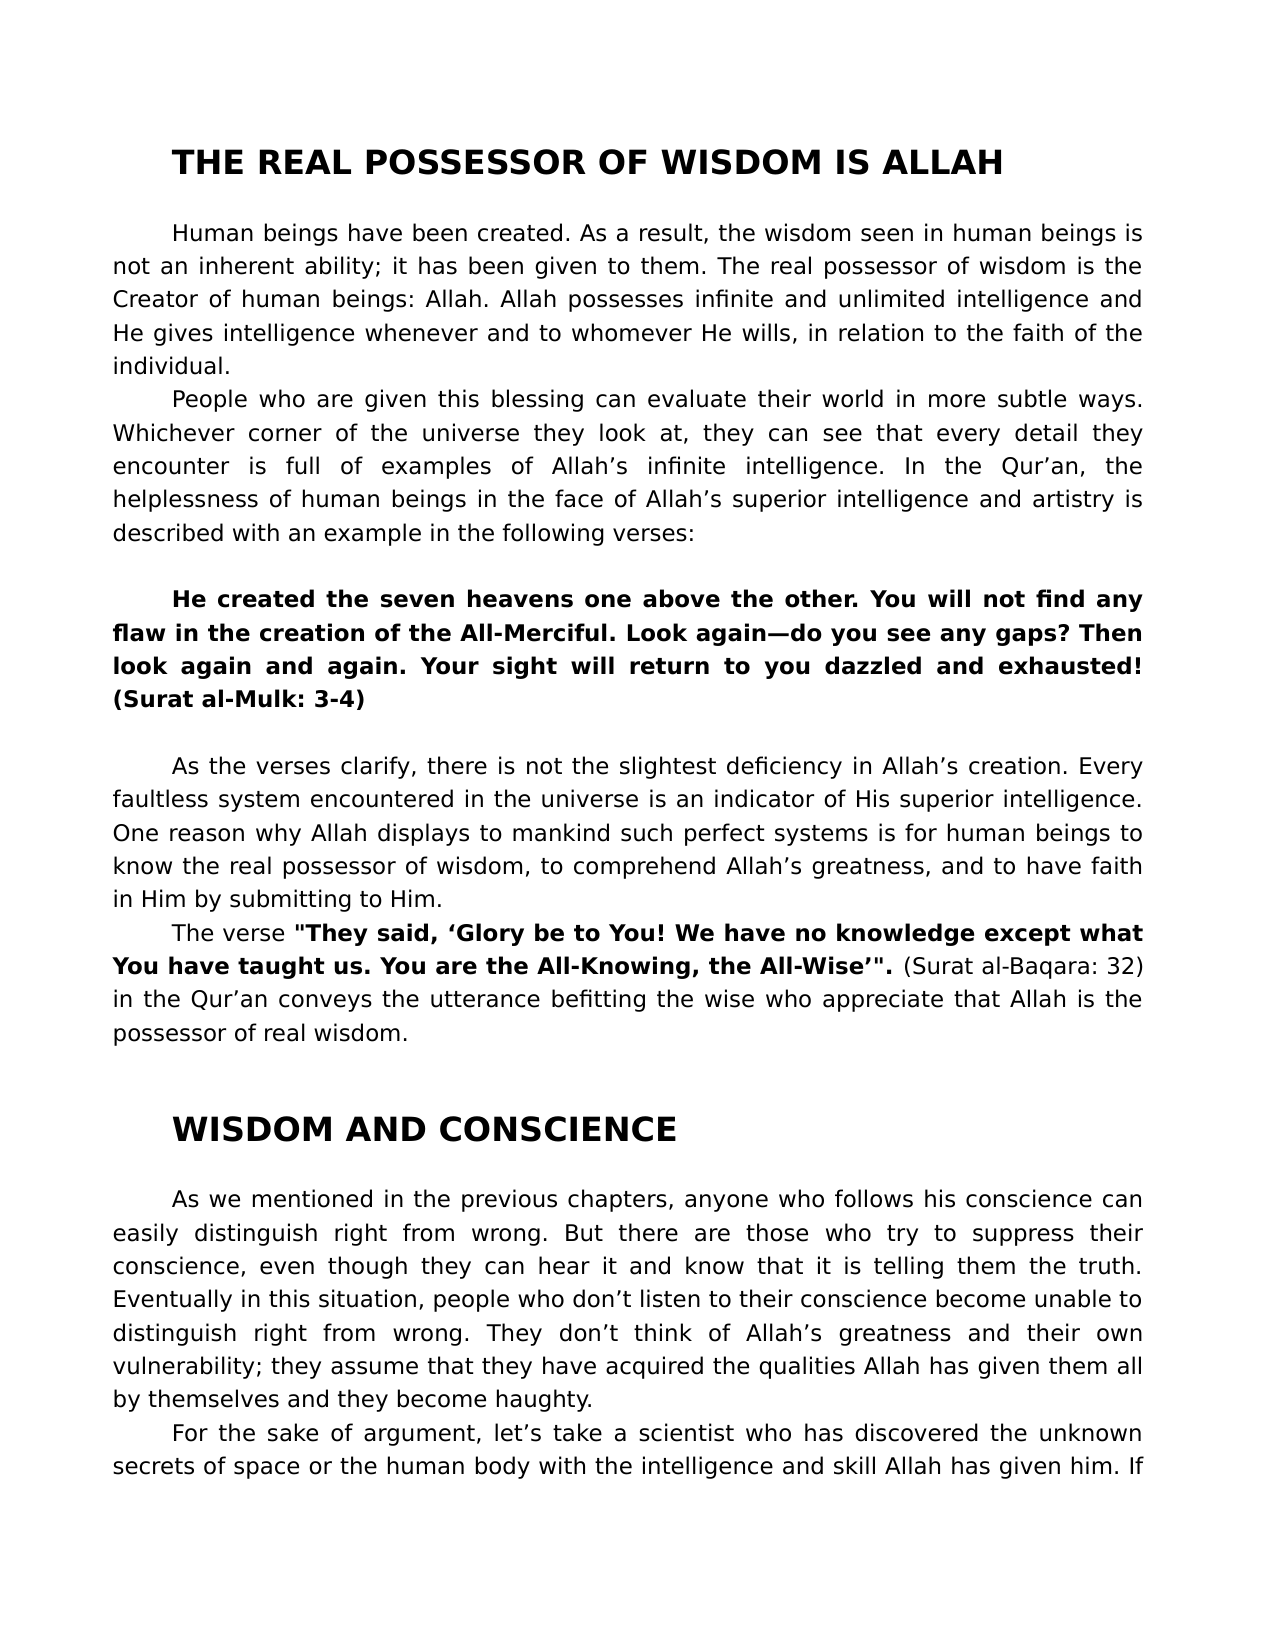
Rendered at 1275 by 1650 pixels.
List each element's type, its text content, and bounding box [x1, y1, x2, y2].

text THE REAL POSSESSOR OF WISDOM IS ALLAH [112, 148, 1145, 181]
text Human beings have been created. As a result, the wisdom seen in human beings is not an inherent ability; it has been given to them. The real possessor of wisdom is the Creator of human beings: Allah. Allah possesses infinite and unlimited intelligence and He gives intelligence whenever and to whomever He wills, in relation to the faith of the individual. [112, 214, 1145, 381]
text People who are given this blessing can evaluate their world in more subtle ways. Whichever corner of the universe they look at, they can see that every detail they encounter is full of examples of Allah’s infinite intelligence. In the Qur’an, the helplessness of human beings in the face of Allah’s superior intelligence and artistry is described with an example in the following verses: [112, 381, 1145, 548]
text As we mentioned in the previous chapters, anyone who follows his conscience can easily distinguish right from wrong. But there are those who try to suppress their conscience, even though they can hear it and know that it is telling them the truth. Eventually in this situation, people who don’t listen to their conscience become unable to distinguish right from wrong. They don’t think of Allah’s greatness and their own vulnerability; they assume that they have acquired the qualities Allah has given them all by themselves and they become haughty. [112, 1181, 1145, 1414]
text As the verses clarify, there is not the slightest deficiency in Allah’s creation. Every faultless system encountered in the universe is an indicator of His superior intelligence. One reason why Allah displays to mankind such perfect systems is for human beings to know the real possessor of wisdom, to comprehend Allah’s greatness, and to have faith in Him by submitting to Him. [112, 748, 1145, 914]
text He created the seven heavens one above the other. You will not find any flaw in the creation of the All-Merciful. Look again—do you see any gaps? Then look again and again. Your sight will return to you dazzled and exhausted! (Surat al-Mulk: 3-4) [112, 581, 1145, 714]
text For the sake of argument, let’s take a scientist who has discovered the unknown secrets of space or the human body with the intelligence and skill Allah has given him. If [112, 1414, 1145, 1481]
text WISDOM AND CONSCIENCE [112, 1114, 1145, 1148]
text The verse "They said, ‘Glory be to You! We have no knowledge except what You have taught us. You are the All-Knowing, the All-Wise’". (Surat al-Baqara: 32) in the Qur’an conveys the utterance befitting the wise who appreciate that Allah is the possessor of real wisdom. [112, 914, 1145, 1048]
